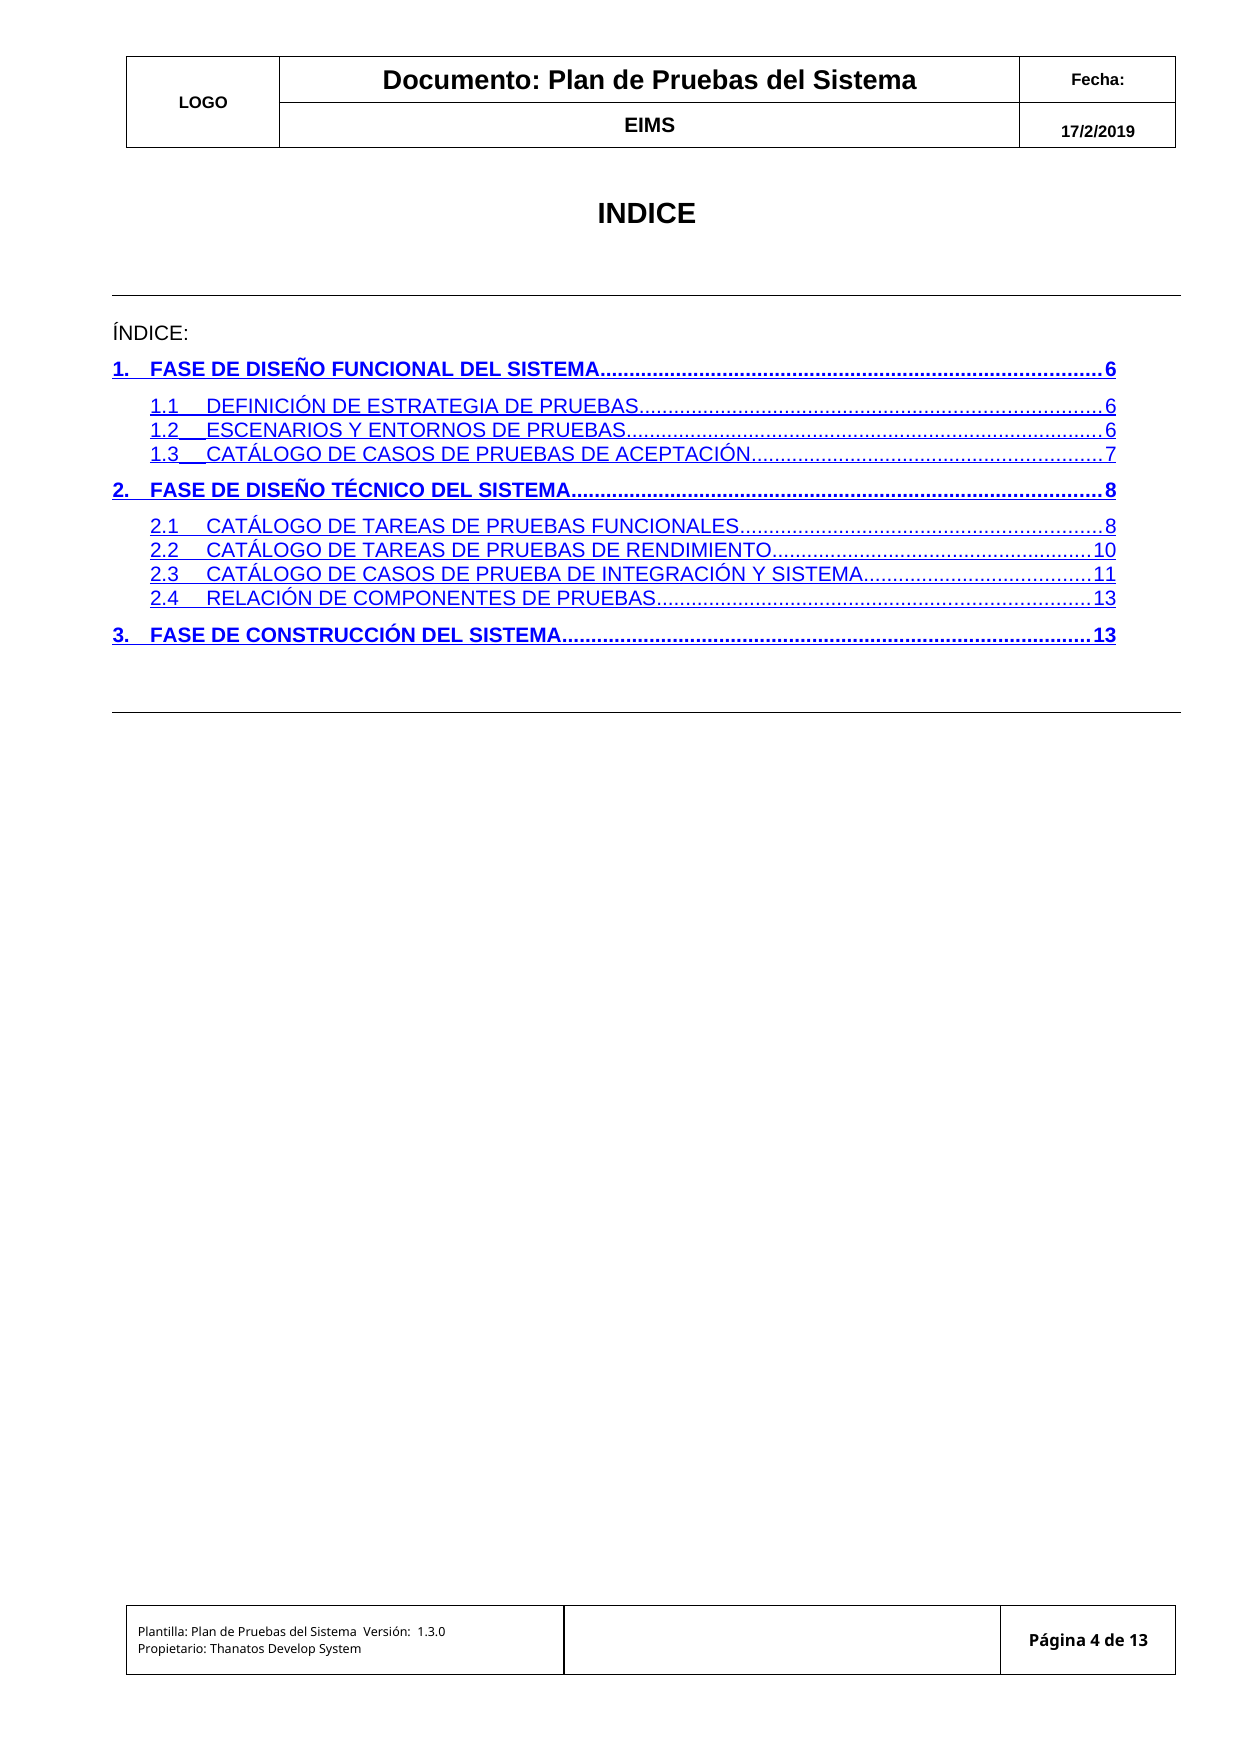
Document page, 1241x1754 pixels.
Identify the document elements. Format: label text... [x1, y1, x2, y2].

text 2.3 CATÁLOGO DE CASOS DE PRUEBA DE INTEGRACIÓN Y SISTEMA 11 [150, 562, 1181, 586]
text 2. FASE DE DISEÑO TÉCNICO DEL SISTEMA 8 [112, 478, 1181, 502]
text INDICE [112, 196, 1181, 229]
text 3. FASE DE CONSTRUCCIÓN DEL SISTEMA 13 [112, 623, 1181, 647]
text 1.1 DEFINICIÓN DE ESTRATEGIA DE PRUEBAS 6 [150, 393, 1181, 417]
text ÍNDICE: [112, 321, 1181, 344]
text 1.2 ESCENARIOS Y ENTORNOS DE PRUEBAS 6 [150, 417, 1181, 441]
text 2.4 RELACIÓN DE COMPONENTES DE PRUEBAS 13 [150, 586, 1181, 610]
text 2.1 CATÁLOGO DE TAREAS DE PRUEBAS FUNCIONALES 8 [150, 514, 1181, 538]
text 1. FASE DE DISEÑO FUNCIONAL DEL SISTEMA 6 [112, 357, 1181, 381]
text 1.3 CATÁLOGO DE CASOS DE PRUEBAS DE ACEPTACIÓN 7 [150, 441, 1181, 465]
text 2.2 CATÁLOGO DE TAREAS DE PRUEBAS DE RENDIMIENTO 10 [150, 538, 1181, 562]
